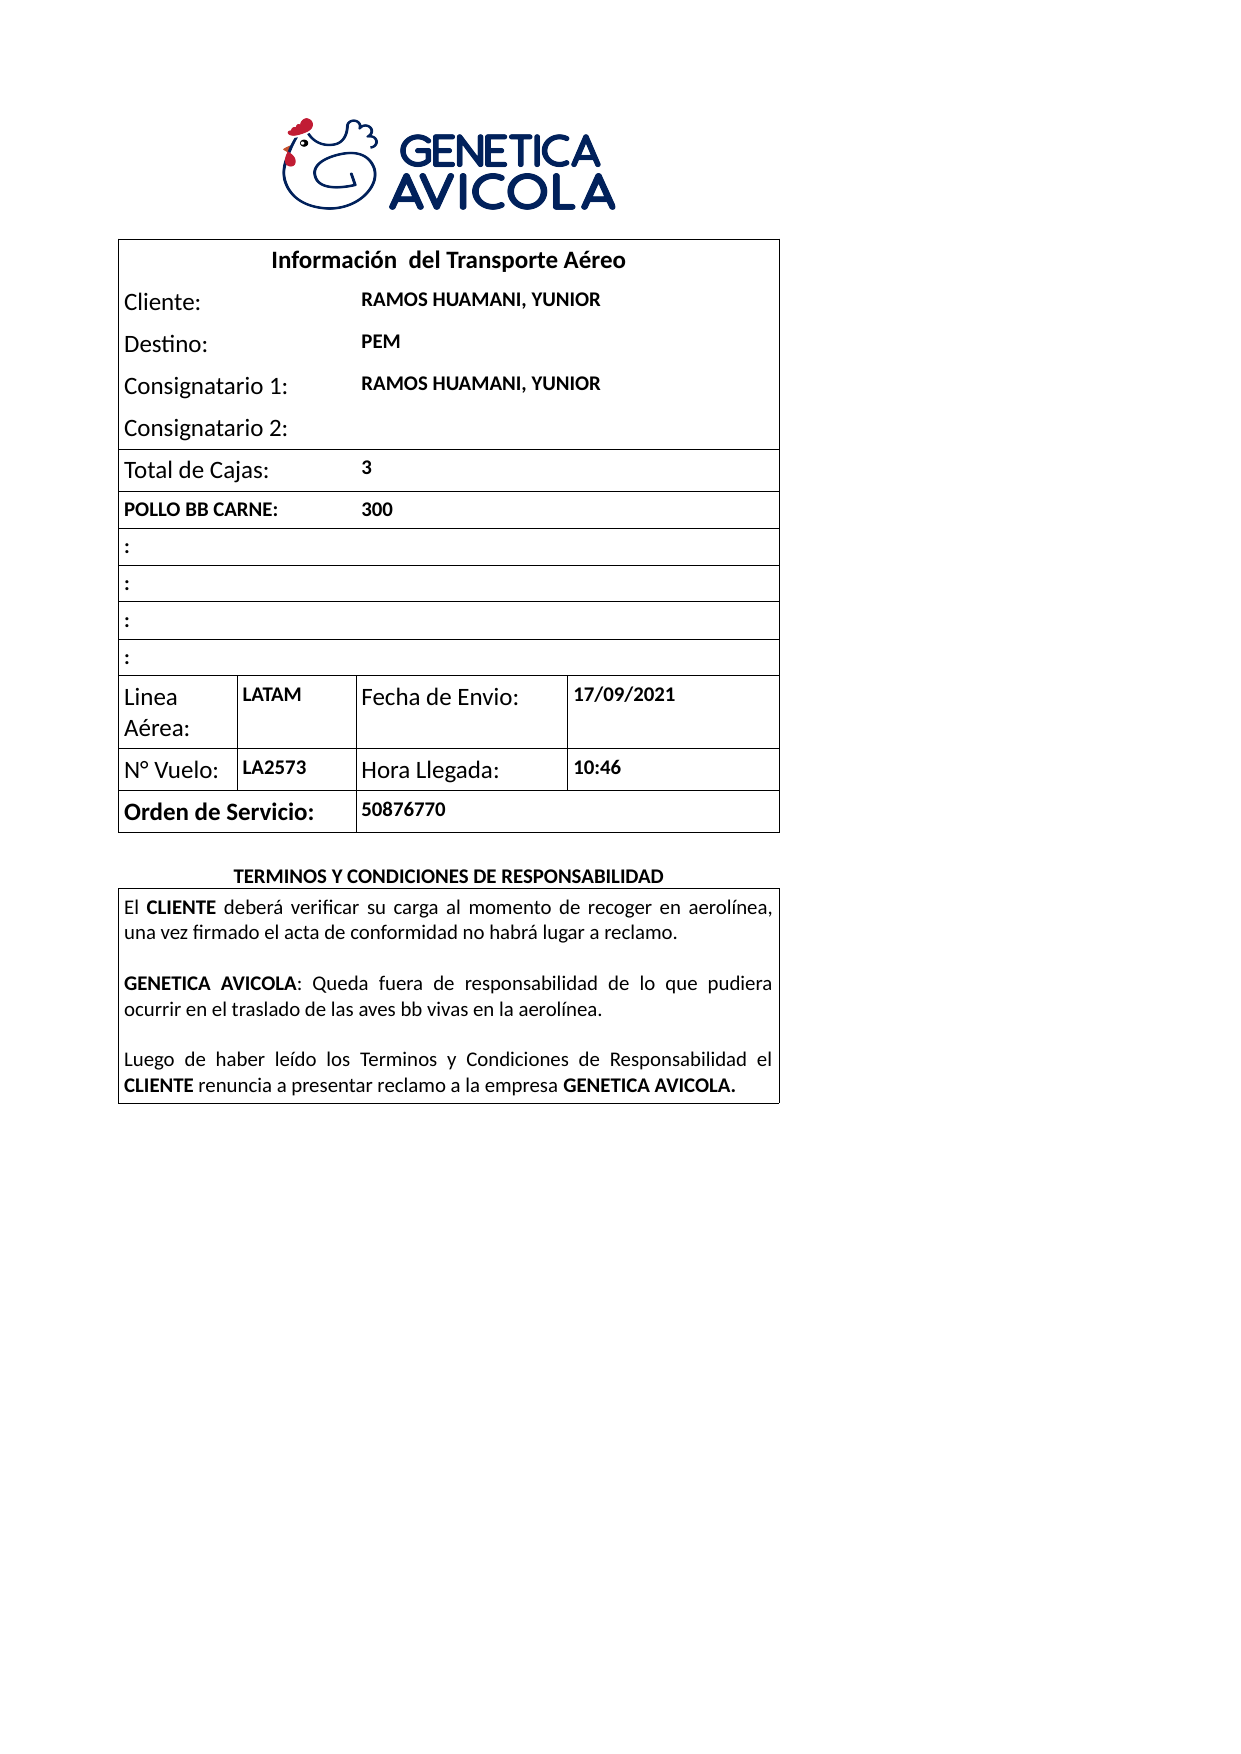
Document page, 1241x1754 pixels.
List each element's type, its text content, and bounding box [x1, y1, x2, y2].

table_cell TERMINOS Y CONDICIONES DE RESPONSABILIDAD [118, 833, 779, 888]
table_cell 10:46 [568, 749, 779, 790]
table_cell 17/09/2021 [568, 676, 779, 748]
table_cell : [119, 566, 356, 601]
table_cell 3 [356, 450, 779, 491]
table_cell [356, 529, 779, 564]
table_cell El CLIENTE deberá verificar su carga al momento de recoger en aerolínea, una vez firmado el acta de conformidad no habrá lugar a reclamo. GENETICA AVICOLA: Queda fuera de responsabilidad de lo que pudiera ocurrir en el traslado de las aves bb vivas en la aerolínea. Luego de haber leído los Terminos y Condiciones de Responsabilidad el CLIENTE renuncia a presentar reclamo a la empresa GENETICA AVICOLA. [119, 889, 779, 1103]
table_cell Orden de Servicio: [119, 791, 356, 832]
table_cell [356, 406, 779, 448]
table_cell 50876770 [357, 791, 779, 832]
table_cell : [119, 529, 356, 564]
table_cell Hora Llegada: [357, 749, 567, 790]
table_cell : [119, 640, 356, 675]
table_cell [356, 566, 779, 601]
table_cell POLLO BB CARNE: [119, 492, 356, 527]
table_cell RAMOS HUAMANI, YUNIOR [356, 281, 779, 322]
table_cell 300 [356, 492, 779, 527]
table_cell LA2573 [238, 749, 356, 790]
table_header Información del Transporte Aéreo [119, 240, 779, 281]
table_cell Fecha de Envio: [357, 676, 567, 748]
table_cell Consignatario 1: [119, 365, 356, 406]
table_cell Destino: [119, 323, 356, 364]
table_cell N° Vuelo: [119, 749, 237, 790]
table_cell LATAM [238, 676, 356, 748]
table_cell [356, 602, 779, 638]
table_cell Cliente: [119, 281, 356, 322]
table_cell [356, 640, 779, 675]
table_cell Linea Aérea: [119, 676, 237, 748]
table_cell RAMOS HUAMANI, YUNIOR [356, 365, 779, 406]
table_cell Consignatario 2: [119, 406, 356, 448]
picture [282, 118, 616, 210]
table_cell PEM [356, 323, 779, 364]
table_cell Total de Cajas: [119, 450, 356, 491]
table_cell : [119, 602, 356, 638]
